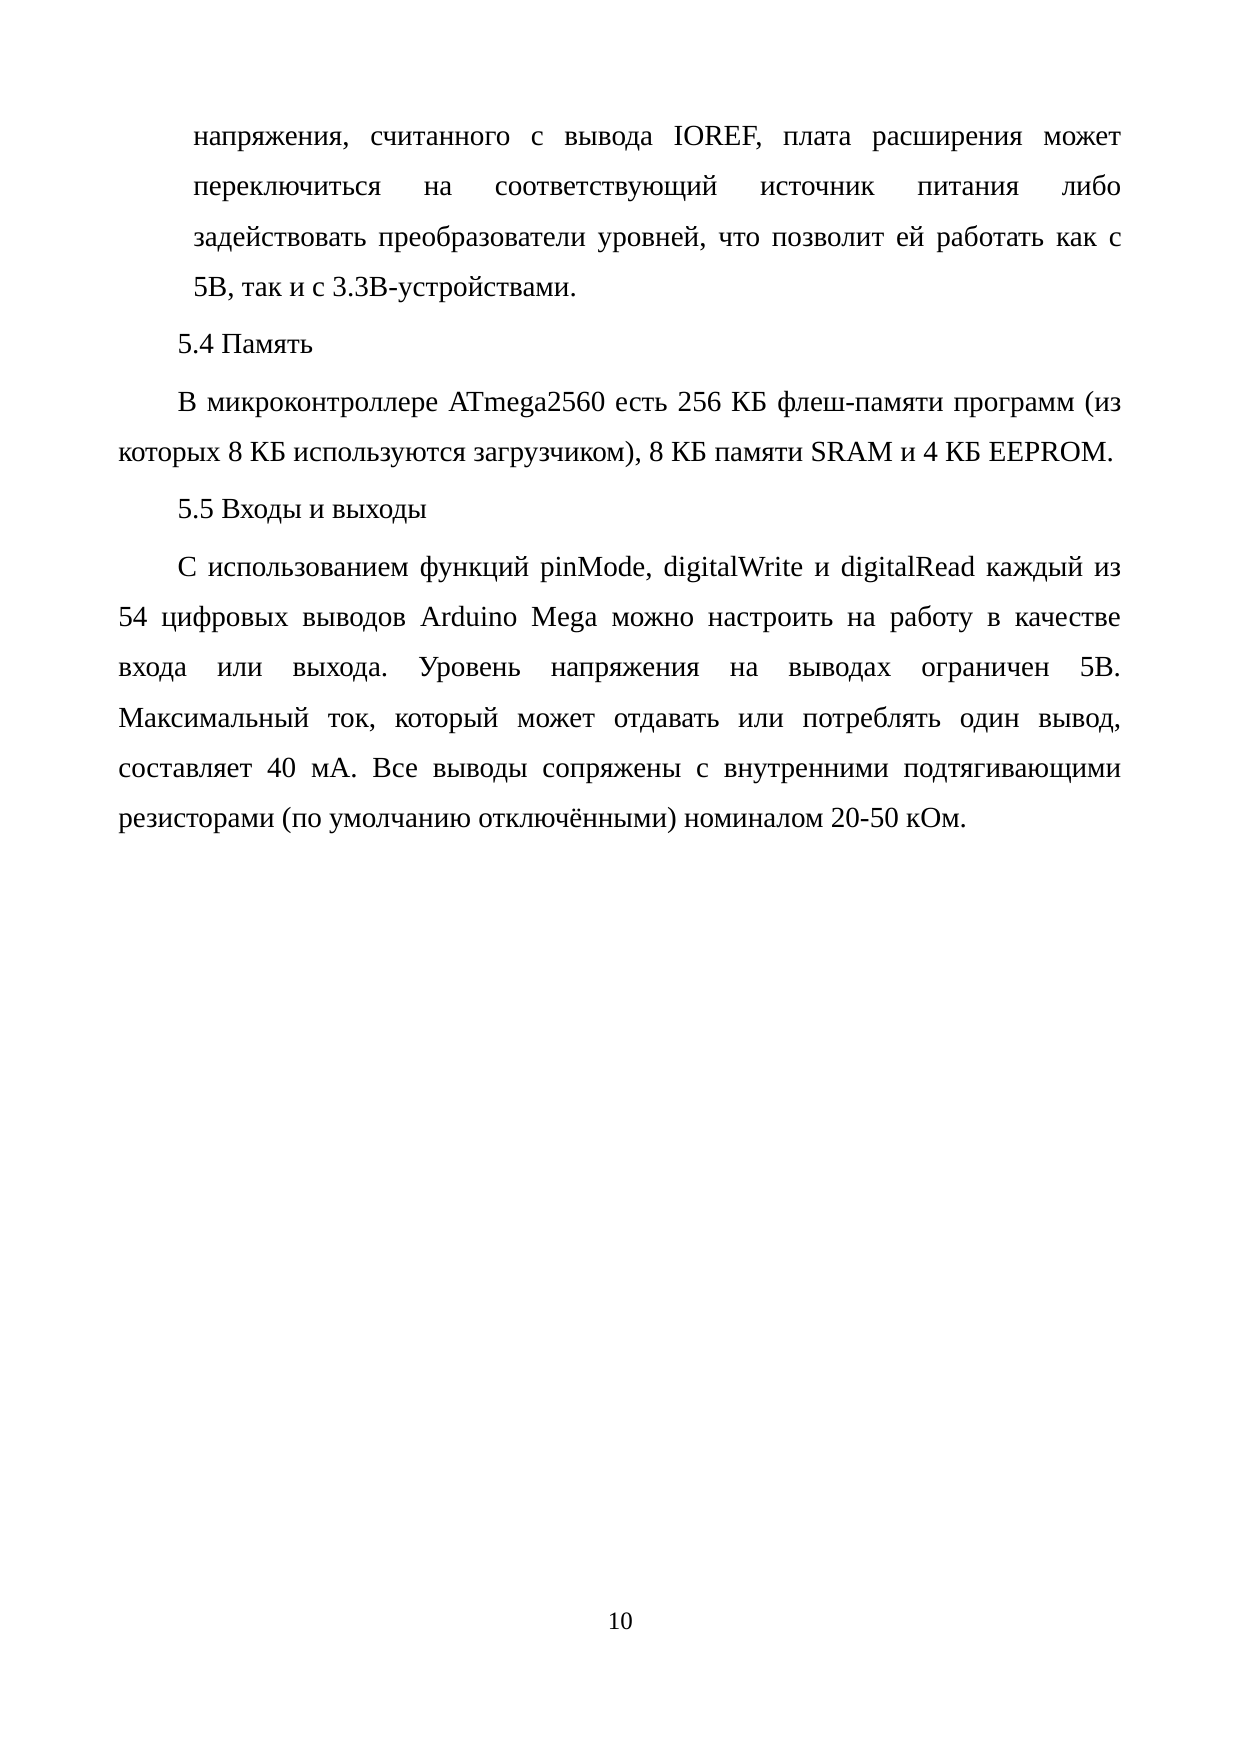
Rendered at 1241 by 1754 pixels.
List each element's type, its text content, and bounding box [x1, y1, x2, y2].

subtitle 5.5 Входы и выходы [177, 492, 1122, 525]
subtitle 5.4 Память [177, 326, 1122, 360]
list напряжения, считанного с вывода IOREF, плата расширения может переключиться на соответствующий источник питания либо задействовать преобразователи уровней, что позволит ей работать как с 5В, так и с 3.3В-устройствами. [156, 118, 1122, 303]
text В микроконтроллере ATmega2560 есть 256 КБ флеш-памяти программ (из которых 8 КБ используются загрузчиком), 8 КБ памяти SRAM и 4 КБ EEPROM. [118, 384, 1122, 468]
text С использованием функций pinMode, digitalWrite и digitalRead каждый из 54 цифровых выводов Arduino Mega можно настроить на работу в качестве входа или выхода. Уровень напряжения на выводах ограничен 5В. Максимальный ток, который может отдавать или потреблять один вывод, составляет 40 мА. Все выводы сопряжены с внутренними подтягивающими резисторами (по умолчанию отключёнными) номиналом 20-50 кОм. [118, 549, 1122, 834]
